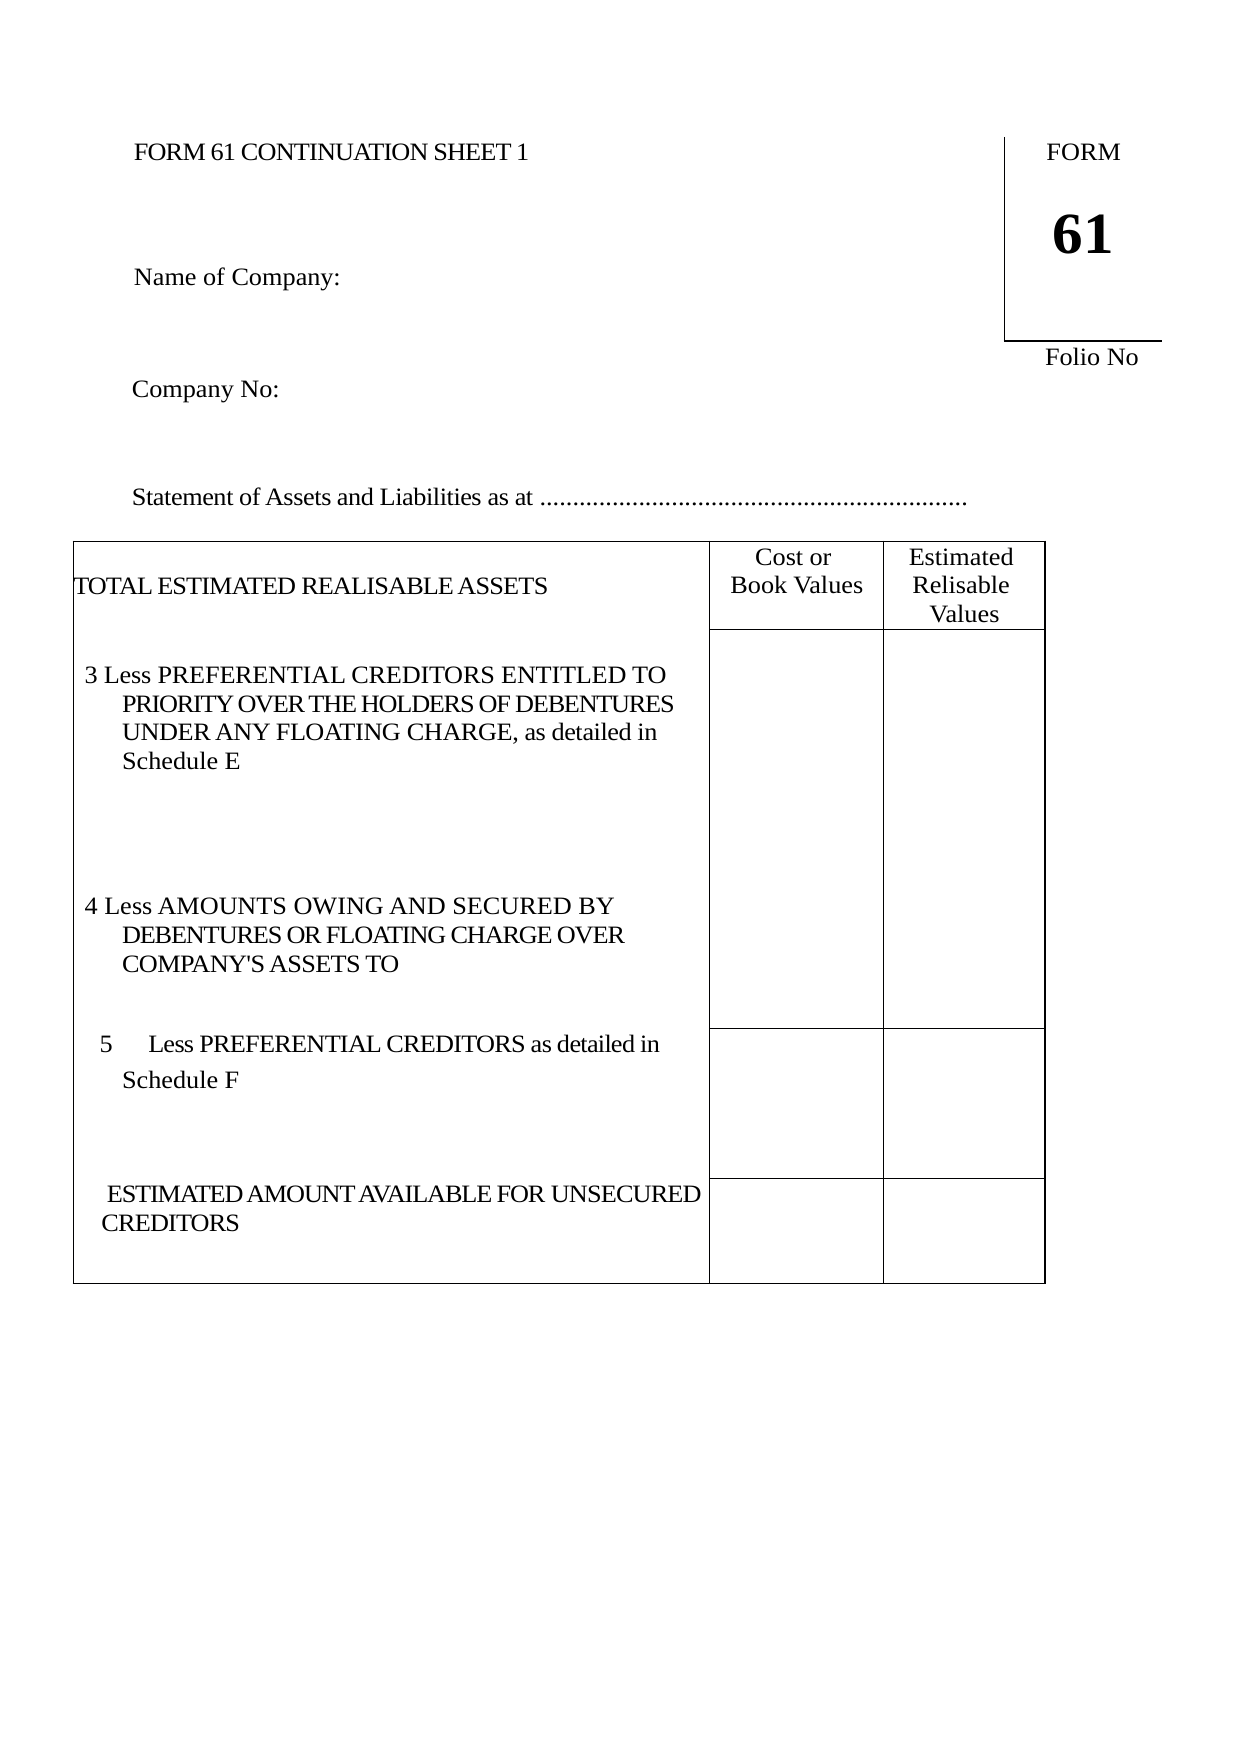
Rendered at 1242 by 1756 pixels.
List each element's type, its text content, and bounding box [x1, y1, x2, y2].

table_cell ESTIMATED AMOUNT AVAILABLE FOR UNSECURED CREDITORS [74, 1178, 709, 1283]
table_cell [1005, 262, 1162, 340]
table_cell [884, 1179, 1044, 1283]
table_cell [884, 1029, 1044, 1178]
table_cell [710, 630, 883, 1028]
table_cell [710, 1029, 883, 1178]
table_header Estimated Relisable Values [884, 542, 1044, 629]
table_header TOTAL ESTIMATED REALISABLE ASSETS [74, 542, 709, 629]
text Company No: <o.uen> [132, 374, 1176, 403]
table_cell [710, 1179, 883, 1283]
table_cell 5 Less PREFERENTIAL CREDITORS as detailed in Schedule F [74, 1028, 709, 1178]
text Folio No [72, 342, 1139, 371]
table_header FORM 61 CONTINUATION SHEET 1 [72, 137, 1004, 262]
table_cell 3 Less PREFERENTIAL CREDITORS ENTITLED TO PRIORITY OVER THE HOLDERS OF DEBENTURES UNDER ANY FLOATING CHARGE, as detailed in Schedule E 4 Less AMOUNTS OWING AND SECURED BY DEBENTURES OR FLOATING CHARGE OVER COMPANY'S ASSETS TO [74, 629, 709, 1028]
table_header FORM 61 [1005, 137, 1162, 262]
table_cell [884, 630, 1044, 1028]
text Statement of Assets and Liabilities as at [132, 482, 1176, 511]
table_header Cost or Book Values [710, 542, 883, 629]
table_cell Name of Company: <o.name> [72, 262, 1004, 340]
